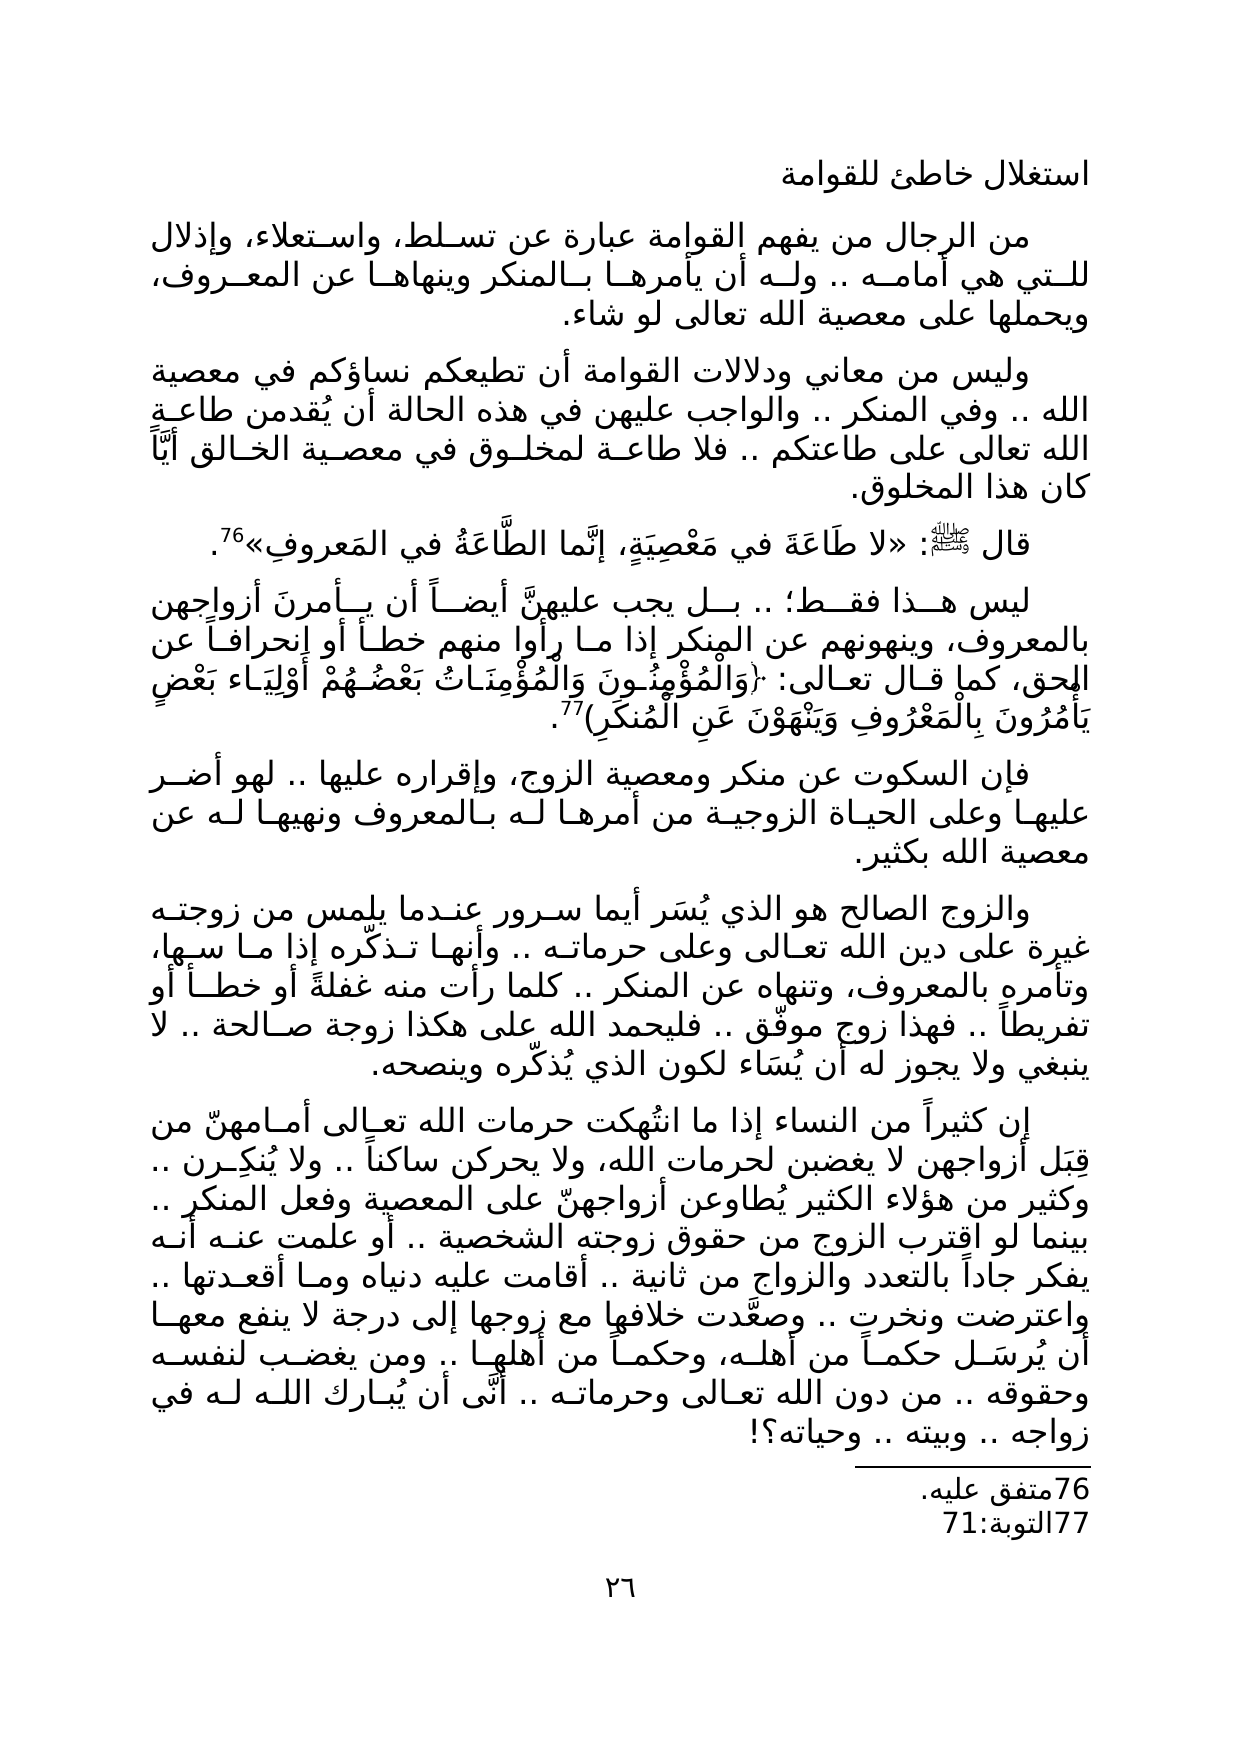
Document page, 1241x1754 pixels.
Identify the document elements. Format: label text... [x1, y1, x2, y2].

text متفق عليه. [150, 1473, 1090, 1507]
text قال ﷺ: «لا طَاعَةَ في مَعْصِيَةٍ، إنَّما الطَّاعَةُ في المَعروفِ». [150, 524, 1090, 563]
text وليس من معاني ودلالات القوامة أن تطيعكم نساؤكم في معصية الله .. وفي المنكر .. والواجب عليهن في هذه الحالة أن يُقدمن طاعة الله تعالى على طاعتكم .. فلا طاعة لمخلوق في معصية الخالق أيَّاً كان هذا المخلوق. [150, 351, 1090, 507]
text من الرجال من يفهم القوامة عبارة عن تسلط، واستعلاء، وإذلال للتي هي أمامه .. وله أن يأمرها بالمنكر وينهاها عن المعروف، ويحملها على معصية الله تعالى لو شاء. [150, 217, 1090, 333]
subtitle استغلال خاطئ للقوامة [150, 150, 1090, 195]
text ليس هذا فقط؛ .. بل يجب عليهنَّ أيضاً أن يأمرنَ أزواجهن بالمعروف، وينهونهم عن المنكر إذا ما رأوا منهم خطأ أو انحرافاً عن الحق، كما قال تعالى: ﴿وَالْمُؤْمِنُونَ وَالْمُؤْمِنَاتُ بَعْضُهُمْ أَوْلِيَاء بَعْضٍ يَأْمُرُونَ بِالْمَعْرُوفِ وَيَنْهَوْنَ عَنِ الْمُنكَرِ﴾. [150, 581, 1090, 737]
text التوبة:71 [150, 1507, 1090, 1541]
text والزوج الصالح هو الذي يُسَر أيما سرور عندما يلمس من زوجته غيرة على دين الله تعالى وعلى حرماته .. وأنها تذكّره إذا ما سها، وتأمره بالمعروف، وتنهاه عن المنكر .. كلما رأت منه غفلةً أو خطأ أو تفريطاً .. فهذا زوج موفّق .. فليحمد الله على هكذا زوجة صالحة .. لا ينبغي ولا يجوز له أن يُسَاء لكون الذي يُذكّره وينصحه. [150, 889, 1090, 1083]
text إن كثيراً من النساء إذا ما انتُهكت حرمات الله تعالى أمامهنّ من قِبَل أزواجهن لا يغضبن لحرمات الله، ولا يحركن ساكناً .. ولا يُنكِرن .. وكثير من هؤلاء الكثير يُطاوعن أزواجهنّ على المعصية وفعل المنكر .. بينما لو اقترب الزوج من حقوق زوجته الشخصية .. أو علمت عنه أنه يفكر جاداً بالتعدد والزواج من ثانية .. أقامت عليه دنياه وما أقعدتها .. واعترضت ونخرت .. وصعَّدت خلافها مع زوجها إلى درجة لا ينفع معها أن يُرسَل حكماً من أهله، وحكماً من أهلها .. ومن يغضب لنفسه وحقوقه .. من دون الله تعالى وحرماته .. أنَّى أن يُبارك الله له في زواجه .. وبيته .. وحياته؟! [150, 1101, 1090, 1451]
text فإن السكوت عن منكر ومعصية الزوج، وإقراره عليها .. لهو أضر عليها وعلى الحياة الزوجية من أمرها له بالمعروف ونهيها له عن معصية الله بكثير. [150, 755, 1090, 871]
